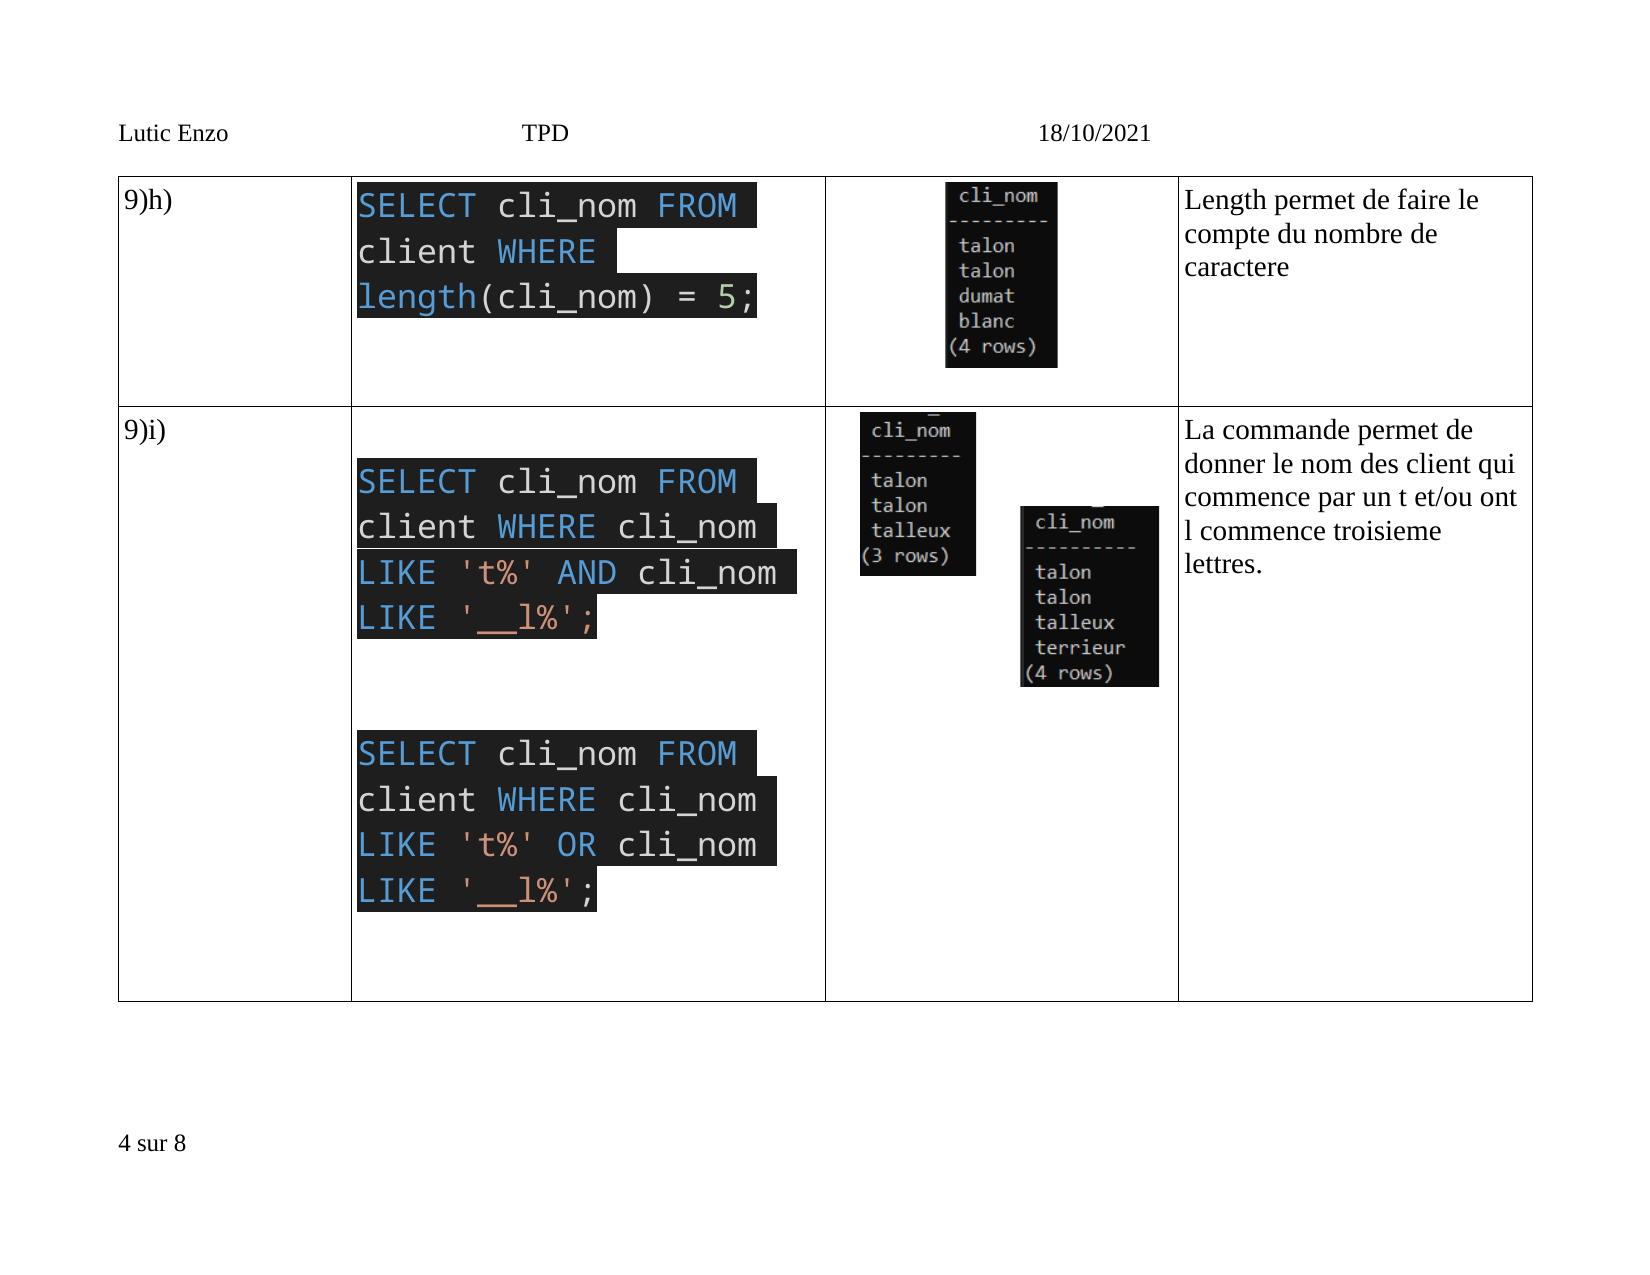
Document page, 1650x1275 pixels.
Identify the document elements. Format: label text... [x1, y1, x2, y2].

table_cell 9)i) [119, 407, 351, 1001]
picture [860, 412, 977, 576]
table_cell Length permet de faire le compte du nombre de caractere [1179, 177, 1532, 406]
table_cell [826, 407, 1178, 1001]
picture [1020, 506, 1160, 687]
picture [945, 182, 1058, 368]
table_cell [826, 177, 1178, 406]
table_cell 9)h) [119, 177, 351, 406]
table_cell La commande permet de donner le nom des client qui commence par un t et/ou ont l commence troisieme lettres. [1179, 407, 1532, 1001]
table_cell SELECT cli_nom FROM client WHERE length(cli_nom) = 5; [352, 177, 825, 406]
table_cell SELECT cli_nom FROM client WHERE cli_nom LIKE 't%' AND cli_nom LIKE '__l%'; SELECT cli_nom FROM client WHERE cli_nom LIKE 't%' OR cli_nom LIKE '__l%'; [352, 407, 825, 1001]
